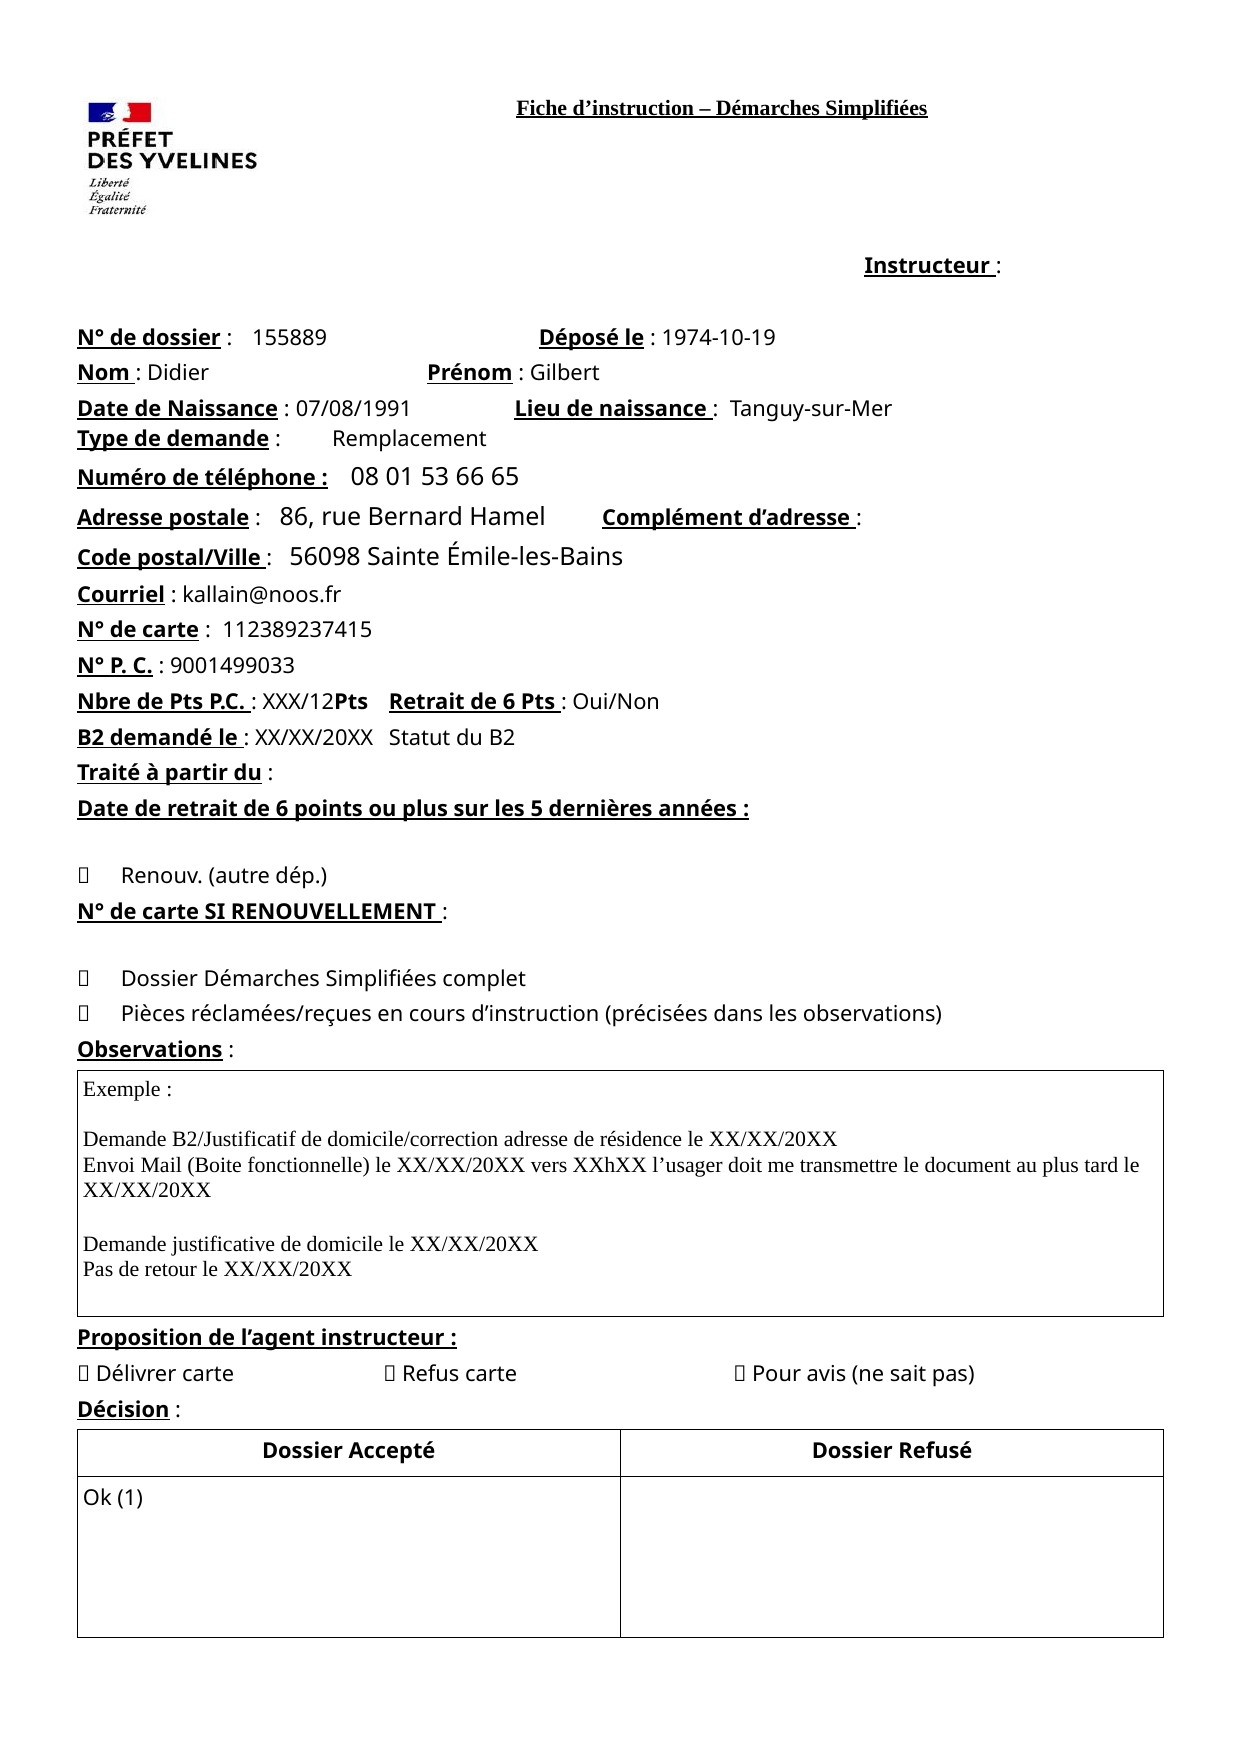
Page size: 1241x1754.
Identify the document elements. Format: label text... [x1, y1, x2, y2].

text B2 demandé le : XX/XX/20XX Statut du B2 [77, 722, 1163, 751]
text Fiche d’instruction – Démarches Simplifiées [77, 94, 1163, 120]
text Code postal/Ville : 56098 Sainte Émile-les-Bains [77, 539, 1163, 573]
text Instructeur : [821, 250, 1163, 280]
table_cell Ok (1) [78, 1477, 620, 1637]
text N° P. C. : 9001499033 [77, 650, 1163, 680]
text Date de Naissance : 07/08/1991 Lieu de naissance : Tanguy-sur-Mer Type de demande : Remplacement [77, 393, 1163, 453]
text Nom : Didier Prénom : Gilbert [77, 357, 1163, 387]
table_header Exemple : Demande B2/Justificatif de domicile/correction adresse de résidence le XX/XX/20XX Envoi Mail (Boite fonctionnelle) le XX/XX/20XX vers XXhXX l’usager doit me transmettre le document au plus tard le XX/XX/20XX Demande justificative de domicile le XX/XX/20XX Pas de retour le XX/XX/20XX [78, 1071, 1163, 1316]
text  Délivrer carte  Refus carte  Pour avis (ne sait pas) [77, 1358, 1163, 1388]
text Date de retrait de 6 points ou plus sur les 5 dernières années : [77, 793, 1163, 823]
text Traité à partir du : [77, 757, 1163, 787]
text Numéro de téléphone : 08 01 53 66 65 [77, 459, 1163, 493]
table_header Dossier Accepté [78, 1430, 620, 1476]
text Proposition de l’agent instructeur : [77, 1322, 1163, 1352]
text Nbre de Pts P.C. : XXX/12Pts Retrait de 6 Pts : Oui/Non [77, 686, 1163, 716]
picture [82, 97, 262, 218]
text Courriel : kallain@noos.fr [77, 579, 1163, 608]
text N° de dossier : 155889 Déposé le : 1974-10-19 [77, 322, 1163, 351]
text  Pièces réclamées/reçues en cours d’instruction (précisées dans les observations) [77, 998, 1163, 1028]
text Adresse postale : 86, rue Bernard Hamel Complément d’adresse : [77, 499, 1163, 533]
text  Dossier Démarches Simplifiées complet [77, 962, 1163, 992]
text  Renouv. (autre dép.) [77, 860, 1163, 890]
text Observations : [77, 1034, 1163, 1064]
table_header Dossier Refusé [621, 1430, 1163, 1476]
text N° de carte SI RENOUVELLEMENT : [77, 896, 1163, 925]
table_cell [621, 1477, 1163, 1637]
text Décision : [77, 1393, 1163, 1423]
text N° de carte : 112389237415 [77, 614, 1163, 644]
